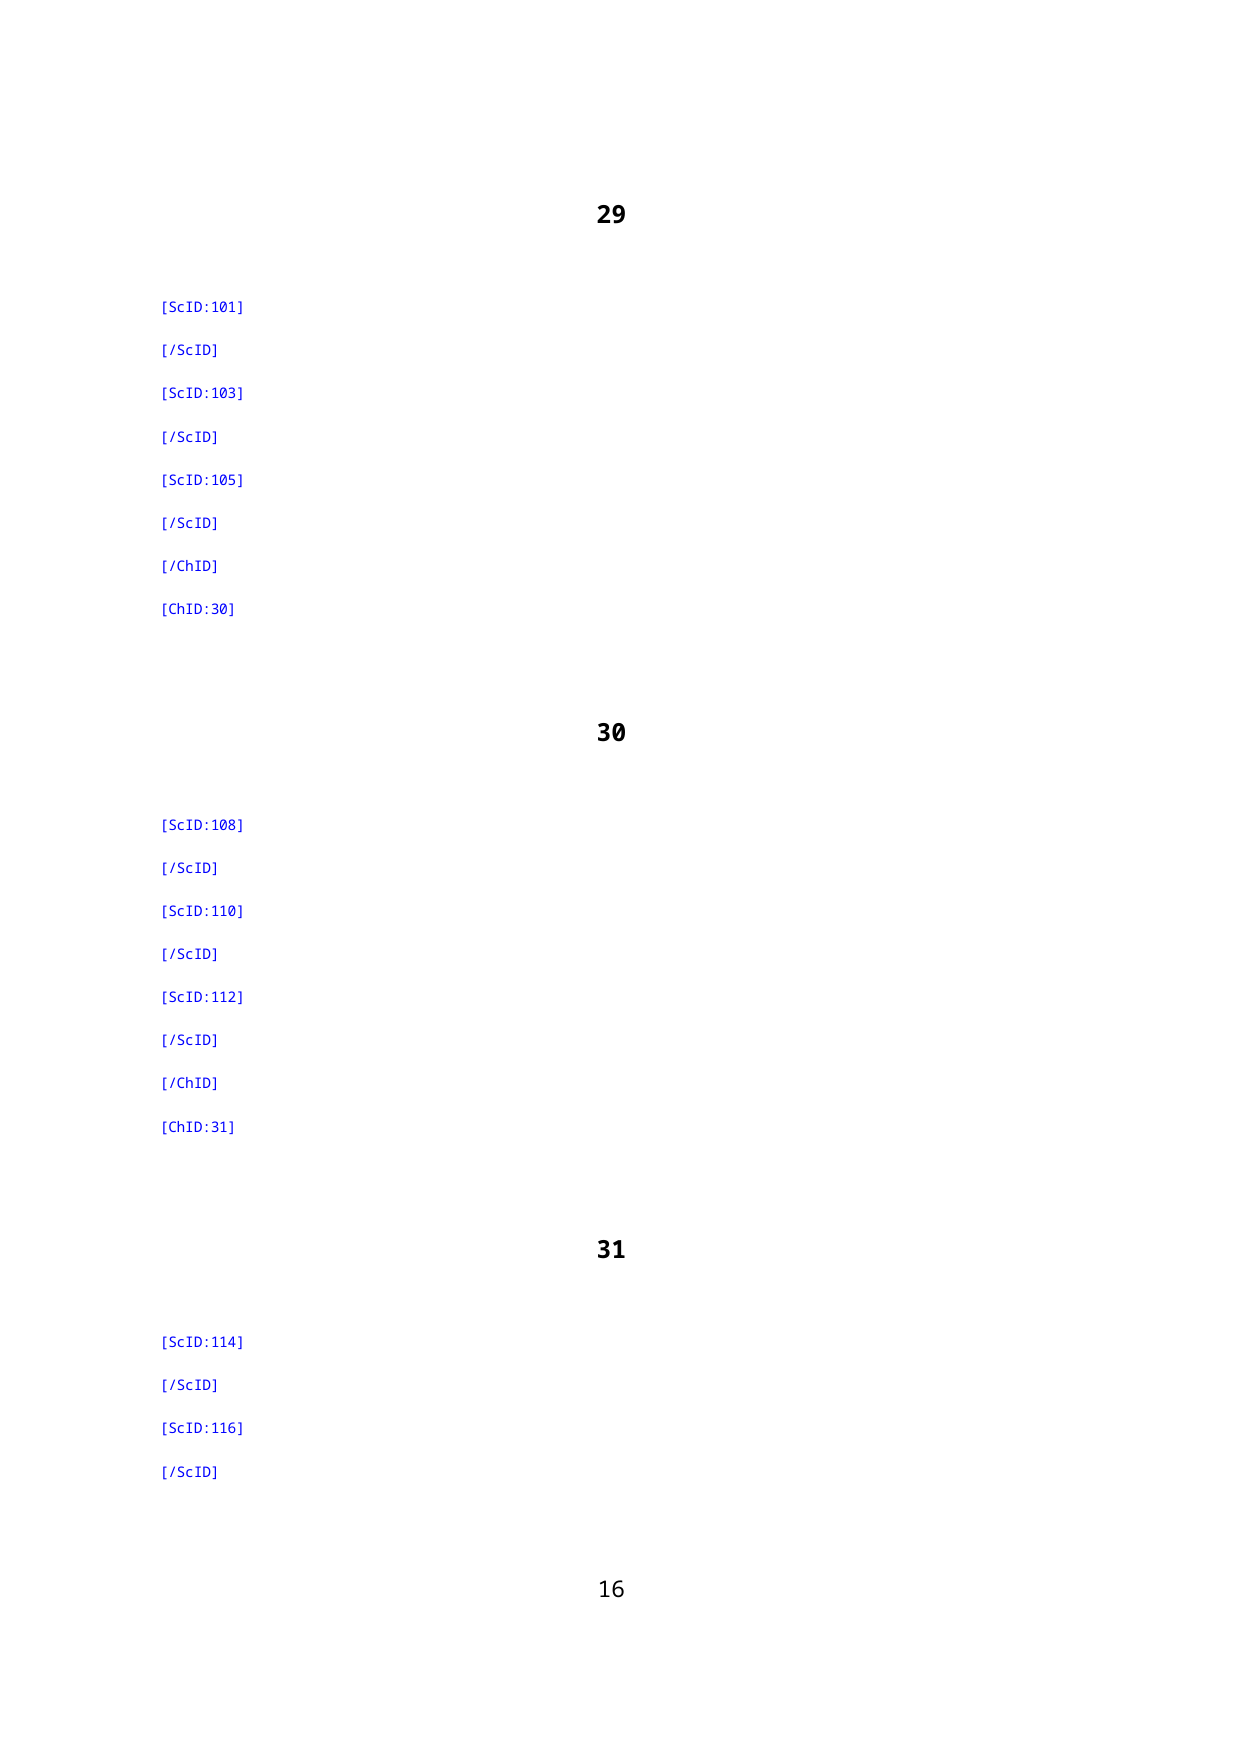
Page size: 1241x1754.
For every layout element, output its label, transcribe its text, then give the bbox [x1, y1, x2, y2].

text [ScID:114] [159, 1310, 1063, 1353]
text [/ScID] [159, 318, 1063, 361]
text [/ChID] [159, 1051, 1063, 1094]
text [ScID:116] [159, 1396, 1063, 1439]
text [ScID:110] [159, 879, 1063, 922]
text [ChID:31] [159, 1094, 1063, 1138]
text [/ScID] [159, 1008, 1063, 1051]
text [/ScID] [159, 836, 1063, 879]
text [ScID:105] [159, 448, 1063, 491]
text [/ChID] [159, 534, 1063, 577]
text [ScID:108] [159, 793, 1063, 836]
text [/ScID] [159, 1353, 1063, 1396]
text [/ScID] [159, 491, 1063, 534]
text [/ScID] [159, 404, 1063, 448]
subtitle 29 [159, 189, 1063, 232]
text [ChID:30] [159, 577, 1063, 620]
text [ScID:112] [159, 965, 1063, 1008]
subtitle 30 [159, 706, 1063, 749]
text [/ScID] [159, 922, 1063, 965]
text [ScID:101] [159, 275, 1063, 318]
subtitle 31 [159, 1224, 1063, 1267]
text [ScID:103] [159, 361, 1063, 404]
text [/ScID] [159, 1439, 1063, 1483]
